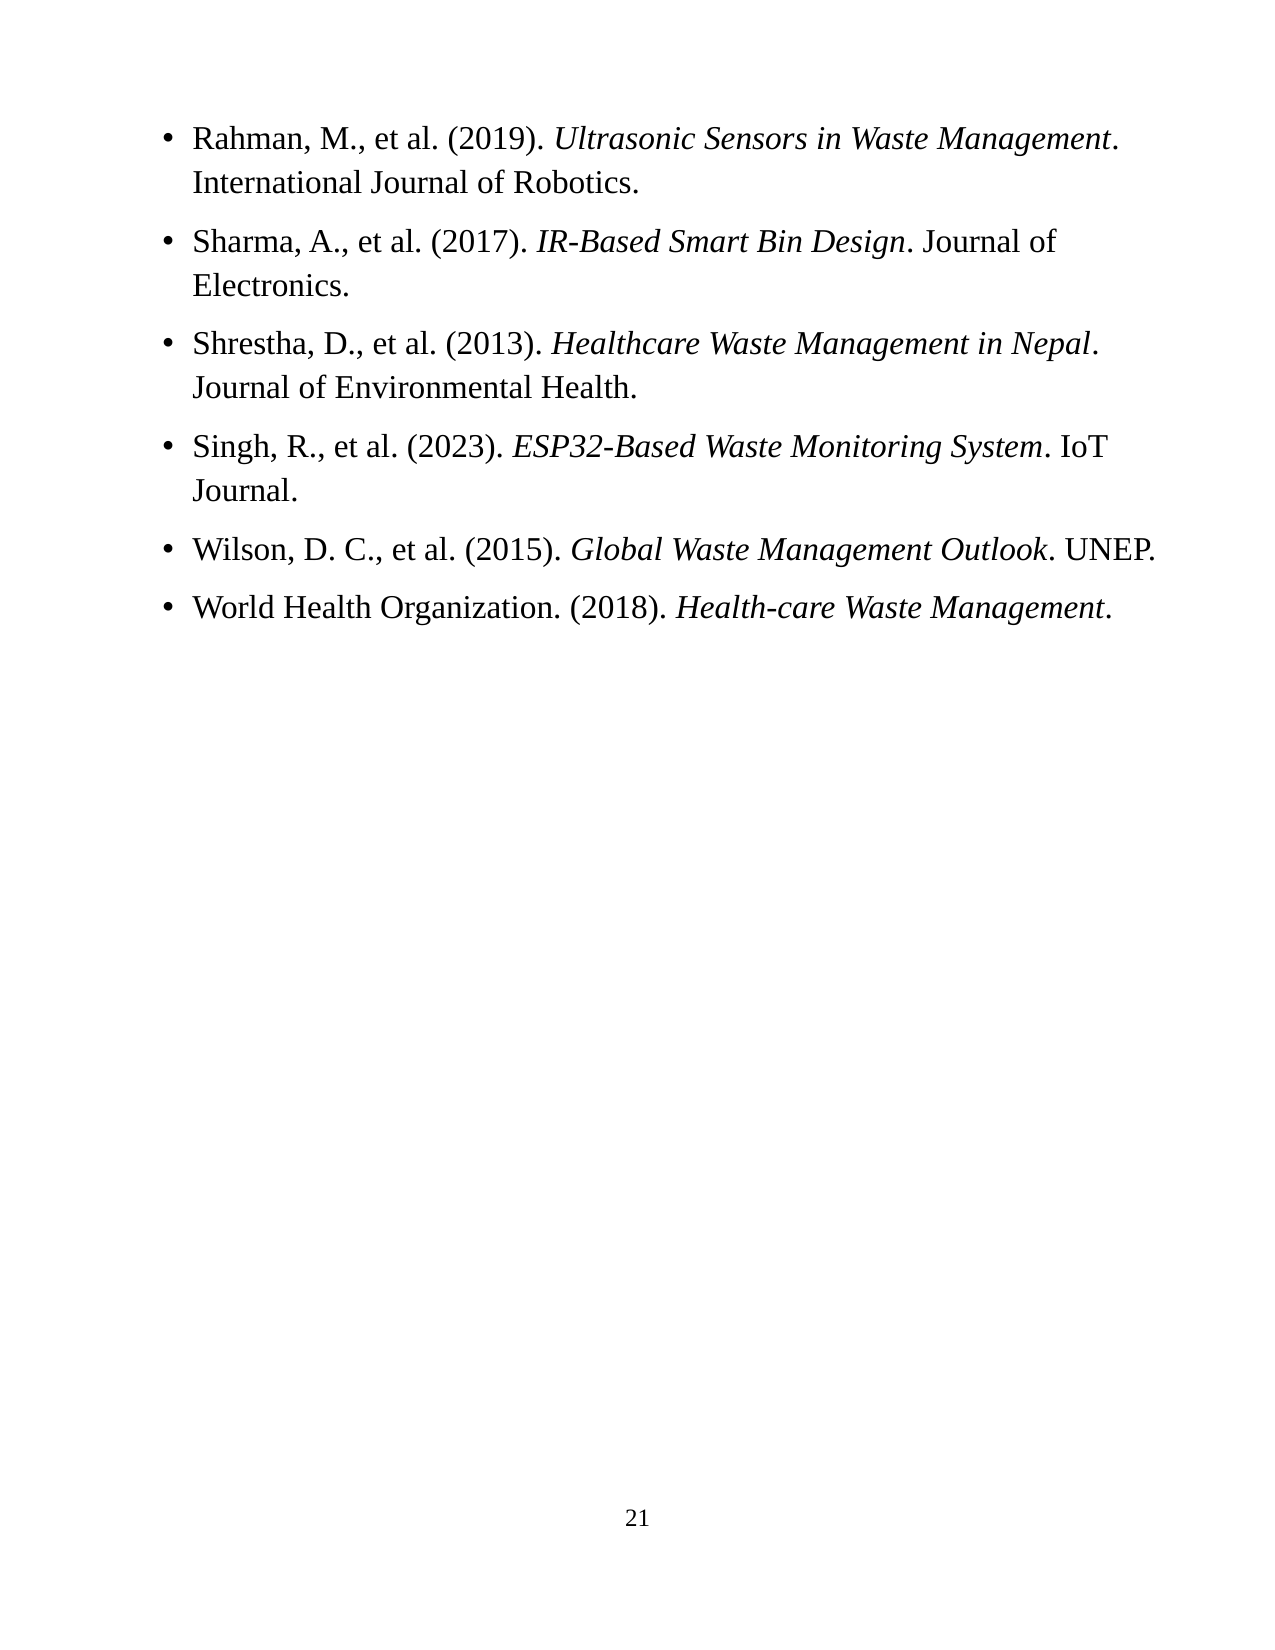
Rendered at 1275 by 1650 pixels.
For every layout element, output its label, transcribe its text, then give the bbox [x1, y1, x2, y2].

list Shrestha, D., et al. (2013). Healthcare Waste Management in Nepal. Journal of Environmental Health. [162, 323, 1157, 406]
list Wilson, D. C., et al. (2015). Global Waste Management Outlook. UNEP. [162, 529, 1157, 567]
list Singh, R., et al. (2023). ESP32-Based Waste Monitoring System. IoT Journal. [162, 426, 1157, 509]
list World Health Organization. (2018). Health-care Waste Management. [162, 588, 1157, 626]
list Rahman, M., et al. (2019). Ultrasonic Sensors in Waste Management. International Journal of Robotics. [162, 118, 1157, 201]
list Sharma, A., et al. (2017). IR-Based Smart Bin Design. Journal of Electronics. [162, 221, 1157, 303]
